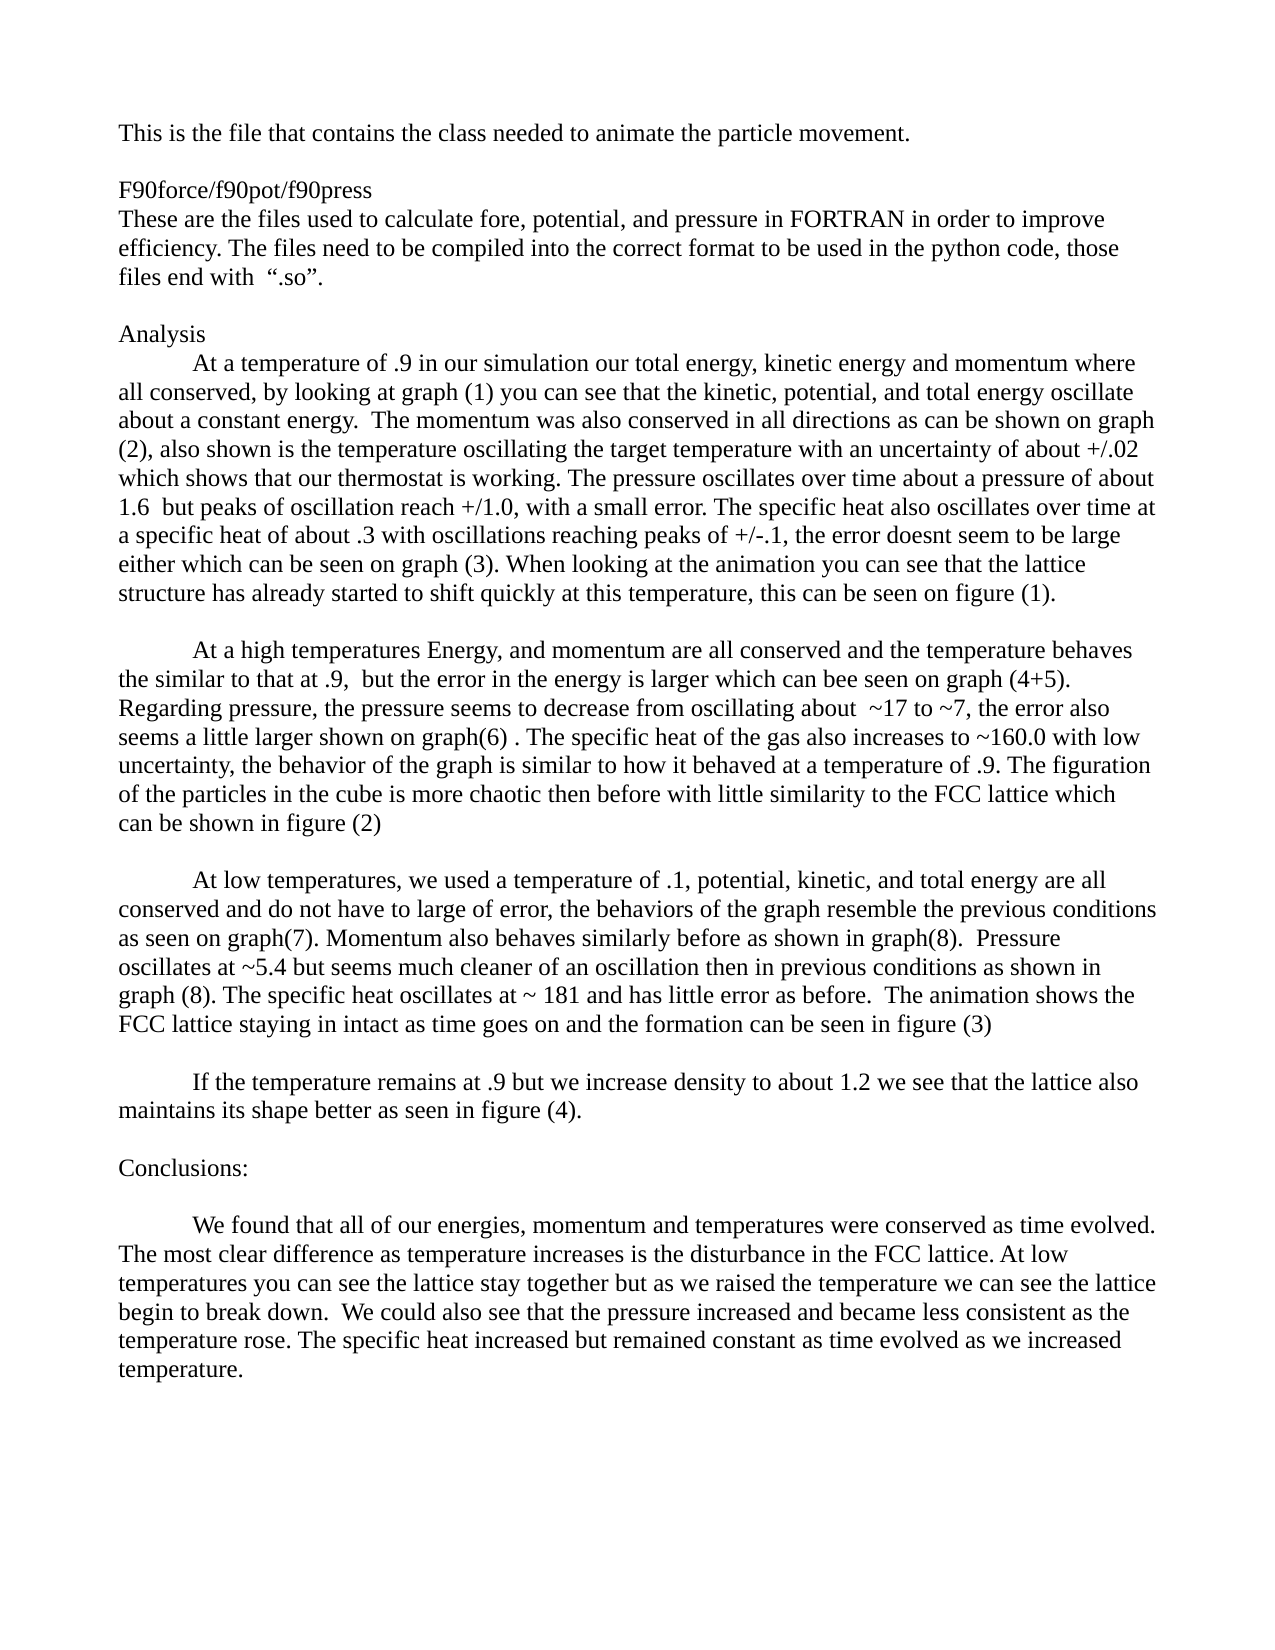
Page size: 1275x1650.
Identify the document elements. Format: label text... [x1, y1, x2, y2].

text This is the file that contains the class needed to animate the particle movement. [118, 118, 1157, 147]
text F90force/f90pot/f90press [118, 176, 1157, 204]
text Analysis [118, 319, 1157, 348]
text At a temperature of .9 in our simulation our total energy, kinetic energy and momentum where all conserved, by looking at graph (1) you can see that the kinetic, potential, and total energy oscillate about a constant energy. The momentum was also conserved in all directions as can be shown on graph (2), also shown is the temperature oscillating the target temperature with an uncertainty of about +/.02 which shows that our thermostat is working. The pressure oscillates over time about a pressure of about 1.6 but peaks of oscillation reach +/1.0, with a small error. The specific heat also oscillates over time at a specific heat of about .3 with oscillations reaching peaks of +/-.1, the error doesnt seem to be large either which can be seen on graph (3). When looking at the animation you can see that the lattice structure has already started to shift quickly at this temperature, this can be seen on figure (1). [118, 348, 1157, 607]
text At low temperatures, we used a temperature of .1, potential, kinetic, and total energy are all conserved and do not have to large of error, the behaviors of the graph resemble the previous conditions as seen on graph(7). Momentum also behaves similarly before as shown in graph(8). Pressure oscillates at ~5.4 but seems much cleaner of an oscillation then in previous conditions as shown in graph (8). The specific heat oscillates at ~ 181 and has little error as before. The animation shows the FCC lattice staying in intact as time goes on and the formation can be seen in figure (3) [118, 866, 1157, 1038]
text If the temperature remains at .9 but we increase density to about 1.2 we see that the lattice also maintains its shape better as seen in figure (4). [118, 1067, 1157, 1124]
text We found that all of our energies, momentum and temperatures were conserved as time evolved. The most clear difference as temperature increases is the disturbance in the FCC lattice. At low temperatures you can see the lattice stay together but as we raised the temperature we can see the lattice begin to break down. We could also see that the pressure increased and became less consistent as the temperature rose. The specific heat increased but remained constant as time evolved as we increased temperature. [118, 1211, 1157, 1383]
text These are the files used to calculate fore, potential, and pressure in FORTRAN in order to improve efficiency. The files need to be compiled into the correct format to be used in the python code, those files end with “.so”. [118, 204, 1157, 291]
text Conclusions: [118, 1153, 1157, 1182]
text At a high temperatures Energy, and momentum are all conserved and the temperature behaves the similar to that at .9, but the error in the energy is larger which can bee seen on graph (4+5). Regarding pressure, the pressure seems to decrease from oscillating about ~17 to ~7, the error also seems a little larger shown on graph(6) . The specific heat of the gas also increases to ~160.0 with low uncertainty, the behavior of the graph is similar to how it behaved at a temperature of .9. The figuration of the particles in the cube is more chaotic then before with little similarity to the FCC lattice which can be shown in figure (2) [118, 636, 1157, 837]
